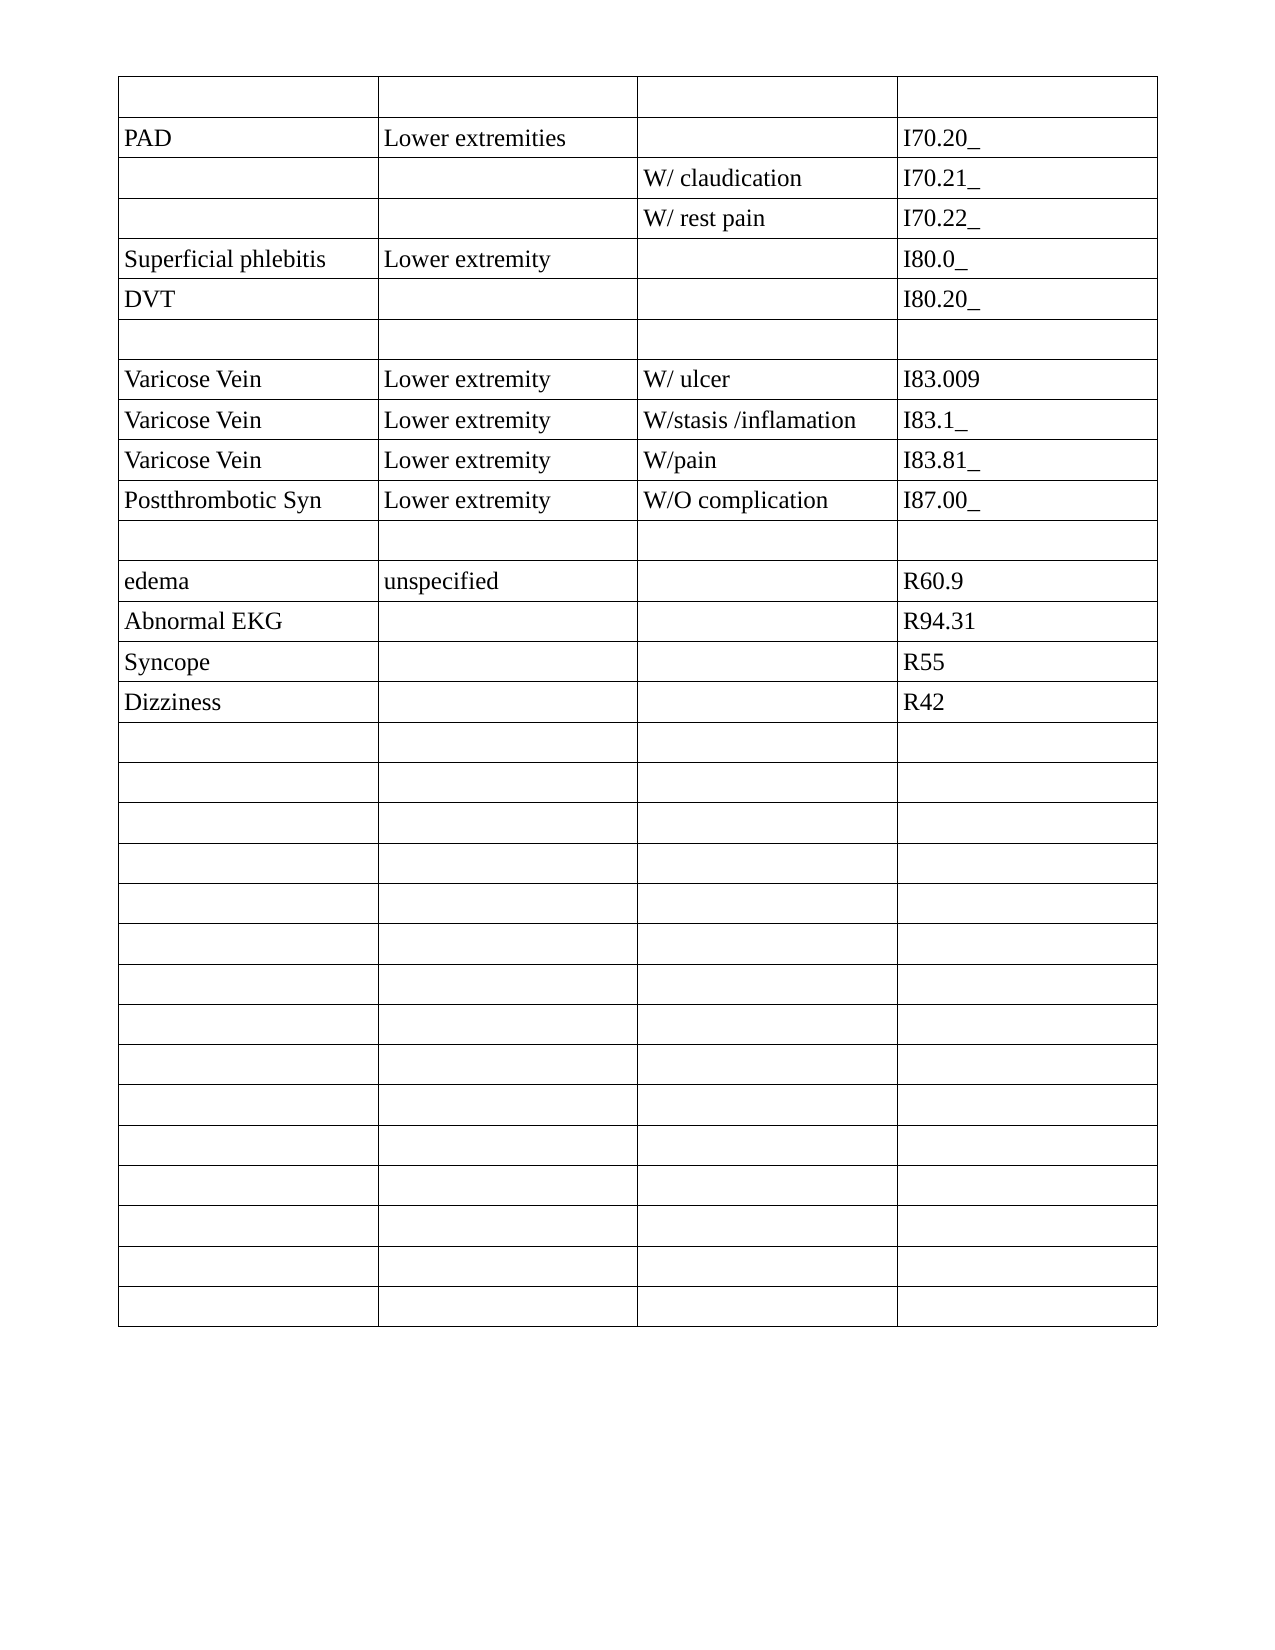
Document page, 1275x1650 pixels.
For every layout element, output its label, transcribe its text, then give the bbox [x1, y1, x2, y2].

table_cell I87.00_ [898, 481, 1157, 520]
table_cell Superficial phlebitis [119, 239, 378, 278]
table_cell [379, 1005, 637, 1044]
table_cell R60.9 [898, 561, 1157, 601]
table_cell Abnormal EKG [119, 602, 378, 641]
table_cell [638, 1247, 897, 1286]
table_cell [379, 602, 637, 641]
table_cell [119, 521, 378, 560]
table_cell [119, 158, 378, 197]
table_cell [898, 844, 1157, 883]
table_cell [638, 1166, 897, 1205]
table_cell [119, 723, 378, 762]
table_cell [379, 77, 637, 117]
table_cell R42 [898, 682, 1157, 722]
table_cell [638, 682, 897, 722]
table_cell Varicose Vein [119, 440, 378, 480]
table_cell [638, 803, 897, 842]
table_cell [119, 844, 378, 883]
table_cell [898, 1247, 1157, 1286]
table_cell Dizziness [119, 682, 378, 722]
table_cell Lower extremity [379, 360, 637, 399]
table_cell [119, 1287, 378, 1326]
table_cell W/ rest pain [638, 199, 897, 238]
table_cell [379, 723, 637, 762]
table_cell Lower extremity [379, 239, 637, 278]
table_cell Lower extremity [379, 481, 637, 520]
table_cell W/ ulcer [638, 360, 897, 399]
table_cell I80.20_ [898, 279, 1157, 318]
table_cell [379, 521, 637, 560]
table_cell [119, 199, 378, 238]
table_cell [898, 1085, 1157, 1125]
table_cell [119, 1045, 378, 1084]
table_cell [638, 1206, 897, 1246]
table_cell I80.0_ [898, 239, 1157, 278]
table_cell [379, 763, 637, 802]
table_cell [119, 884, 378, 923]
table_cell I83.009 [898, 360, 1157, 399]
table_cell [379, 320, 637, 359]
table_cell [379, 1045, 637, 1084]
table_cell [638, 965, 897, 1004]
table_cell [379, 844, 637, 883]
table_cell [898, 320, 1157, 359]
table_cell Postthrombotic Syn [119, 481, 378, 520]
table_cell [379, 682, 637, 722]
table_cell [898, 1206, 1157, 1246]
table_cell [119, 1247, 378, 1286]
table_cell [379, 924, 637, 963]
table_cell [119, 1126, 378, 1165]
table_cell [119, 1166, 378, 1205]
table_cell [379, 1206, 637, 1246]
table_cell [898, 723, 1157, 762]
table_cell [898, 965, 1157, 1004]
table_cell [898, 1166, 1157, 1205]
table_cell [638, 1045, 897, 1084]
table_cell W/ claudication [638, 158, 897, 197]
table_cell [379, 199, 637, 238]
table_cell [119, 320, 378, 359]
table_cell [379, 803, 637, 842]
table_cell [638, 561, 897, 601]
table_cell R94.31 [898, 602, 1157, 641]
table_cell W/O complication [638, 481, 897, 520]
table_cell [119, 77, 378, 117]
table_cell [898, 1005, 1157, 1044]
table_cell [898, 924, 1157, 963]
table_cell [119, 1206, 378, 1246]
table_cell [638, 320, 897, 359]
table_cell [638, 1287, 897, 1326]
table_cell Varicose Vein [119, 360, 378, 399]
table_cell [638, 279, 897, 318]
table_cell [119, 965, 378, 1004]
table_cell [898, 1287, 1157, 1326]
table_cell [379, 1247, 637, 1286]
table_header Lower extremities [379, 118, 637, 157]
table_cell [638, 77, 897, 117]
table_cell [898, 884, 1157, 923]
table_cell [119, 763, 378, 802]
table_cell [638, 763, 897, 802]
table_cell [379, 158, 637, 197]
table_cell [379, 642, 637, 681]
table_cell [119, 1005, 378, 1044]
table_cell [898, 77, 1157, 117]
table_cell [638, 924, 897, 963]
table_cell unspecified [379, 561, 637, 601]
table_cell [638, 642, 897, 681]
table_cell R55 [898, 642, 1157, 681]
table_cell I83.81_ [898, 440, 1157, 480]
table_cell [898, 521, 1157, 560]
table_cell Varicose Vein [119, 400, 378, 439]
table_cell Lower extremity [379, 440, 637, 480]
table_cell [638, 844, 897, 883]
table_cell [379, 1287, 637, 1326]
table_header I70.20_ [898, 118, 1157, 157]
table_header [638, 118, 897, 157]
table_cell [379, 884, 637, 923]
table_cell [119, 924, 378, 963]
table_cell [898, 1126, 1157, 1165]
table_cell [638, 1085, 897, 1125]
table_cell [638, 884, 897, 923]
table_cell I70.22_ [898, 199, 1157, 238]
table_cell edema [119, 561, 378, 601]
table_cell [379, 279, 637, 318]
table_cell [119, 1085, 378, 1125]
table_cell [379, 1166, 637, 1205]
table_cell [638, 1126, 897, 1165]
table_cell I83.1_ [898, 400, 1157, 439]
table_cell [379, 965, 637, 1004]
table_cell [119, 803, 378, 842]
table_cell [379, 1085, 637, 1125]
table_cell [898, 763, 1157, 802]
table_cell I70.21_ [898, 158, 1157, 197]
table_cell [638, 602, 897, 641]
table_cell W/pain [638, 440, 897, 480]
table_cell [898, 1045, 1157, 1084]
table_cell [379, 1126, 637, 1165]
table_cell [638, 723, 897, 762]
table_cell [638, 1005, 897, 1044]
table_cell [638, 521, 897, 560]
table_header PAD [119, 118, 378, 157]
table_cell W/stasis /inflamation [638, 400, 897, 439]
table_cell [638, 239, 897, 278]
table_cell [898, 803, 1157, 842]
table_cell Lower extremity [379, 400, 637, 439]
table_cell DVT [119, 279, 378, 318]
table_cell Syncope [119, 642, 378, 681]
